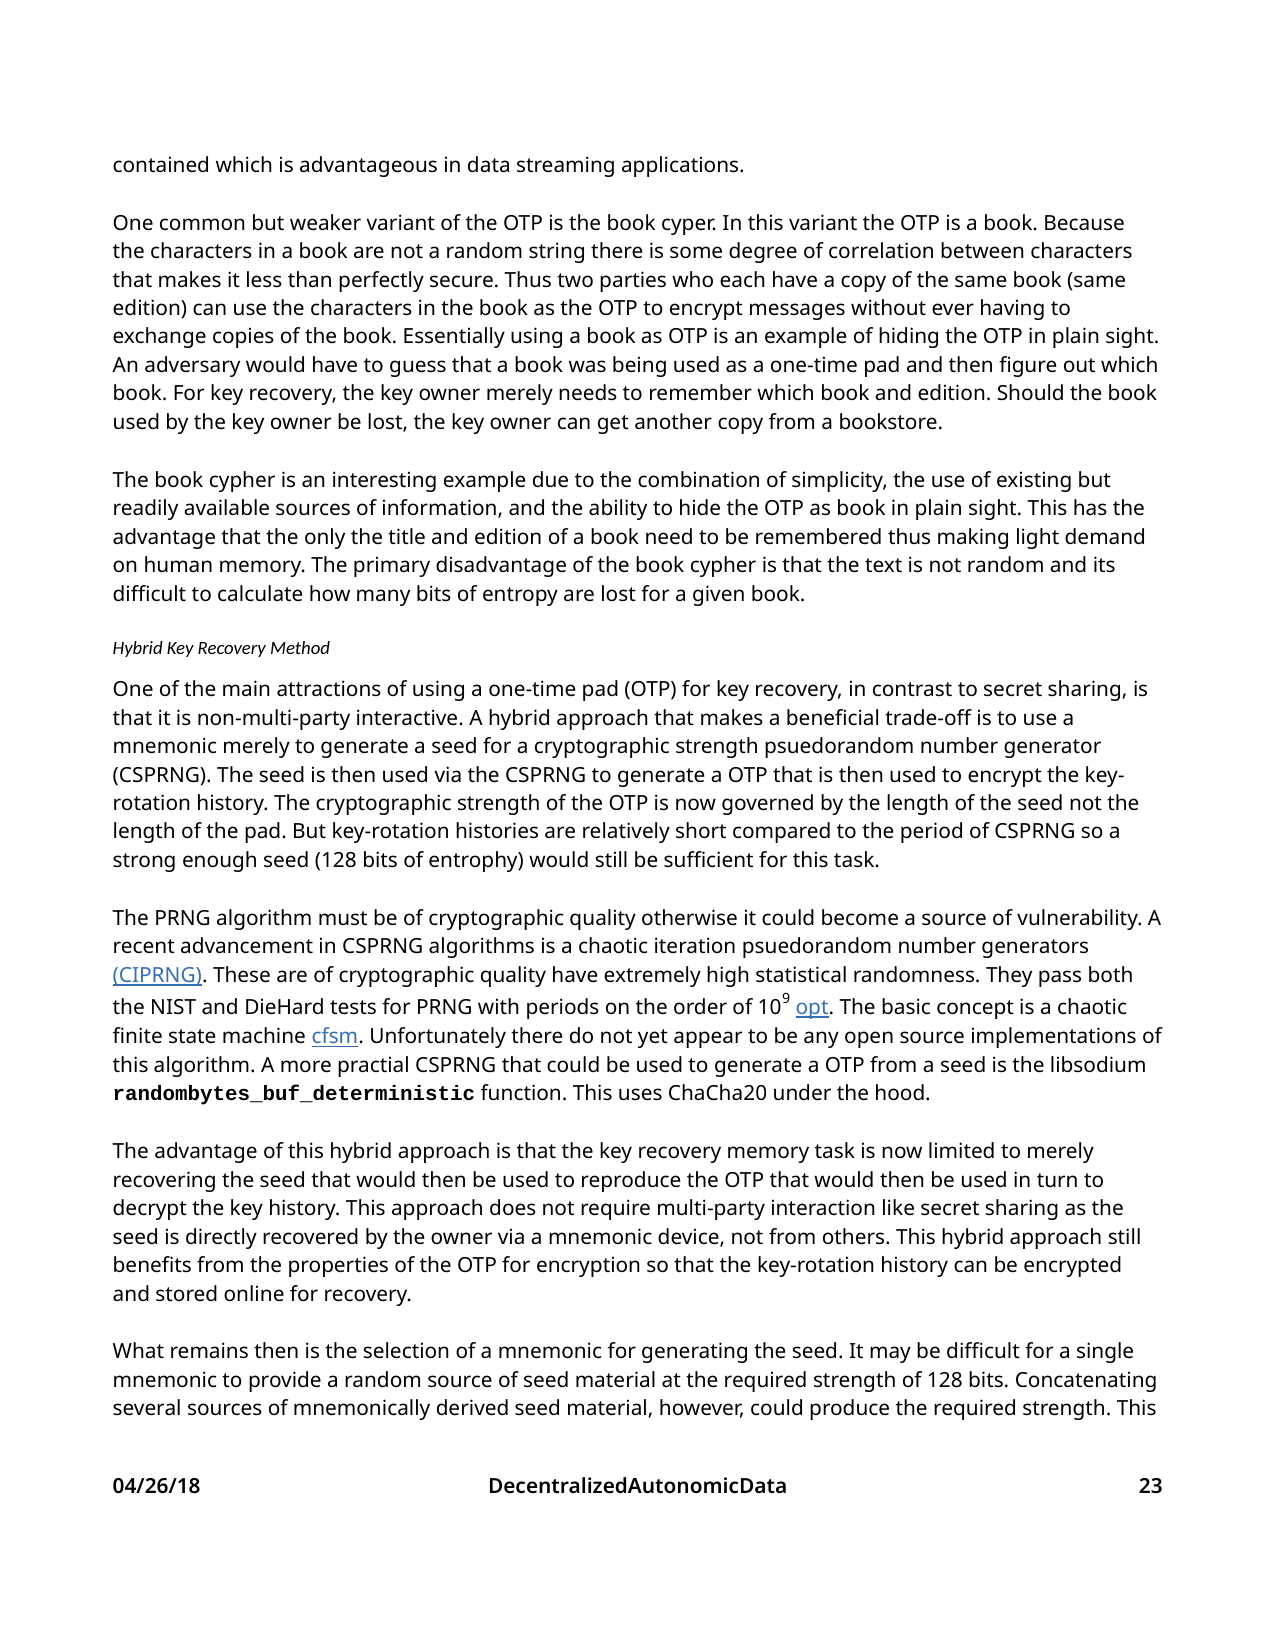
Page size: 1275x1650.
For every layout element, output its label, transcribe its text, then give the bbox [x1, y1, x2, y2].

text The book cypher is an interesting example due to the combination of simplicity, the use of existing but readily available sources of information, and the ability to hide the OTP as book in plain sight. This has the advantage that the only the title and edition of a book need to be remembered thus making light demand on human memory. The primary disadvantage of the book cypher is that the text is not random and its difficult to calculate how many bits of entropy are lost for a given book. [112, 465, 1162, 607]
text contained which is advantageous in data streaming applications. [112, 150, 1162, 178]
text The PRNG algorithm must be of cryptographic quality otherwise it could become a source of vulnerability. A recent advancement in CSPRNG algorithms is a chaotic iteration psuedorandom number generators (CIPRNG). These are of cryptographic quality have extremely high statistical randomness. They pass both the NIST and DieHard tests for PRNG with periods on the order of 109 opt. The basic concept is a chaotic finite state machine cfsm. Unfortunately there do not yet appear to be any open source implementations of this algorithm. A more practial CSPRNG that could be used to generate a OTP from a seed is the libsodium randombytes_buf_deterministic function. This uses ChaCha20 under the hood. [112, 903, 1162, 1107]
text The advantage of this hybrid approach is that the key recovery memory task is now limited to merely recovering the seed that would then be used to reproduce the OTP that would then be used in turn to decrypt the key history. This approach does not require multi-party interaction like secret sharing as the seed is directly recovered by the owner via a mnemonic device, not from others. This hybrid approach still benefits from the properties of the OTP for encryption so that the key-rotation history can be encrypted and stored online for recovery. [112, 1136, 1162, 1307]
text One of the main attractions of using a one-time pad (OTP) for key recovery, in contrast to secret sharing, is that it is non-multi-party interactive. A hybrid approach that makes a beneficial trade-off is to use a mnemonic merely to generate a seed for a cryptographic strength psuedorandom number generator (CSPRNG). The seed is then used via the CSPRNG to generate a OTP that is then used to encrypt the key-rotation history. The cryptographic strength of the OTP is now governed by the length of the seed not the length of the pad. But key-rotation histories are relatively short compared to the period of CSPRNG so a strong enough seed (128 bits of entrophy) would still be sufficient for this task. [112, 674, 1162, 873]
text What remains then is the selection of a mnemonic for generating the seed. It may be difficult for a single mnemonic to provide a random source of seed material at the required strength of 128 bits. Concatenating several sources of mnemonically derived seed material, however, could produce the required strength. This [112, 1337, 1162, 1422]
subtitle Hybrid Key Recovery Method [112, 637, 1162, 659]
text One common but weaker variant of the OTP is the book cyper. In this variant the OTP is a book. Because the characters in a book are not a random string there is some degree of correlation between characters that makes it less than perfectly secure. Thus two parties who each have a copy of the same book (same edition) can use the characters in the book as the OTP to encrypt messages without ever having to exchange copies of the book. Essentially using a book as OTP is an example of hiding the OTP in plain sight. An adversary would have to guess that a book was being used as a one-time pad and then figure out which book. For key recovery, the key owner merely needs to remember which book and edition. Should the book used by the key owner be lost, the key owner can get another copy from a bookstore. [112, 208, 1162, 435]
